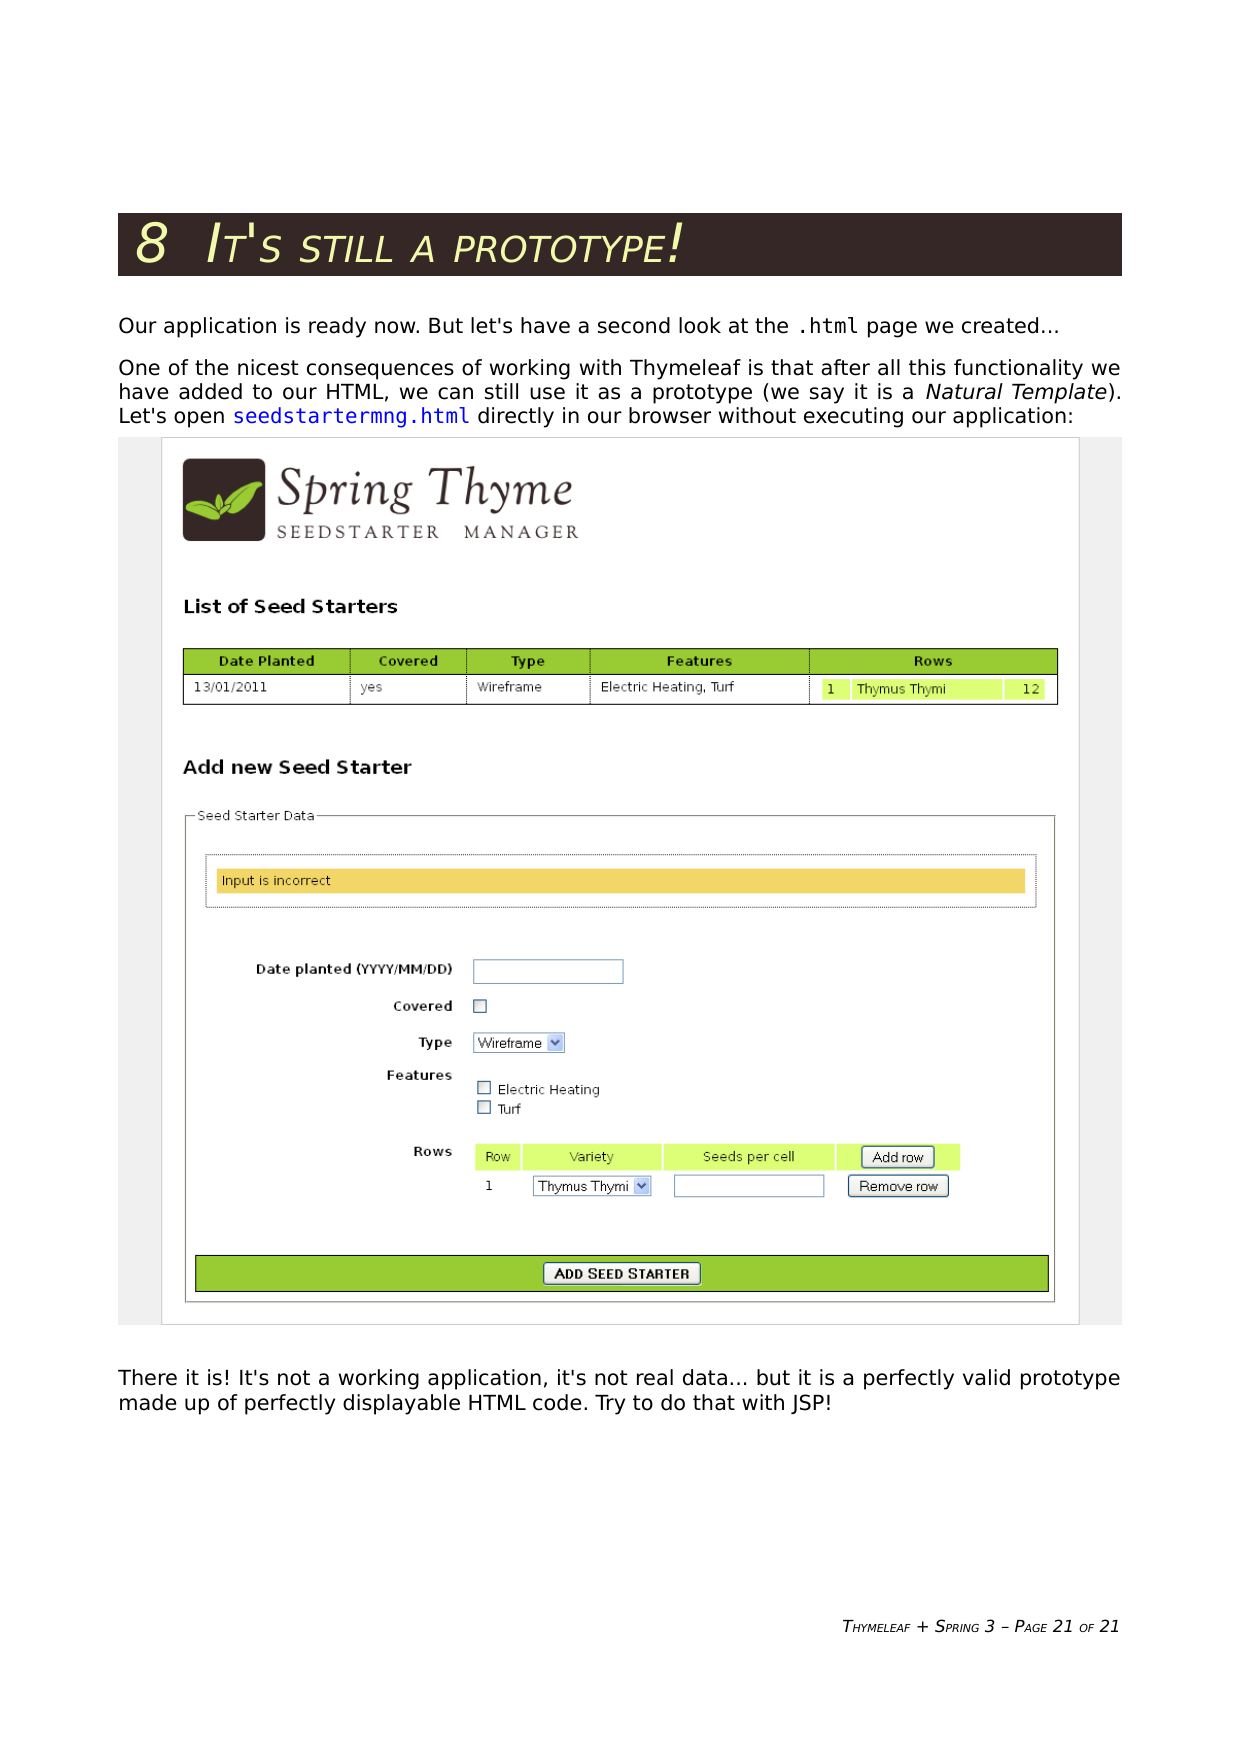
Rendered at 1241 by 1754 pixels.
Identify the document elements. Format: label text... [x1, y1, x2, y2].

text One of the nicest consequences of working with Thymeleaf is that after all this functionality we have added to our HTML, we can still use it as a prototype (we say it is a Natural Template). Let's open seedstartermng.html directly in our browser without executing our application: [118, 356, 1122, 429]
text There it is! It's not a working application, it's not real data... but it is a perfectly valid prototype made up of perfectly displayable HTML code. Try to do that with JSP! [118, 1366, 1122, 1415]
subtitle It's still a prototype! [118, 213, 1122, 276]
picture [118, 437, 1123, 1325]
text Our application is ready now. But let's have a second look at the .html page we created... [118, 314, 1122, 338]
